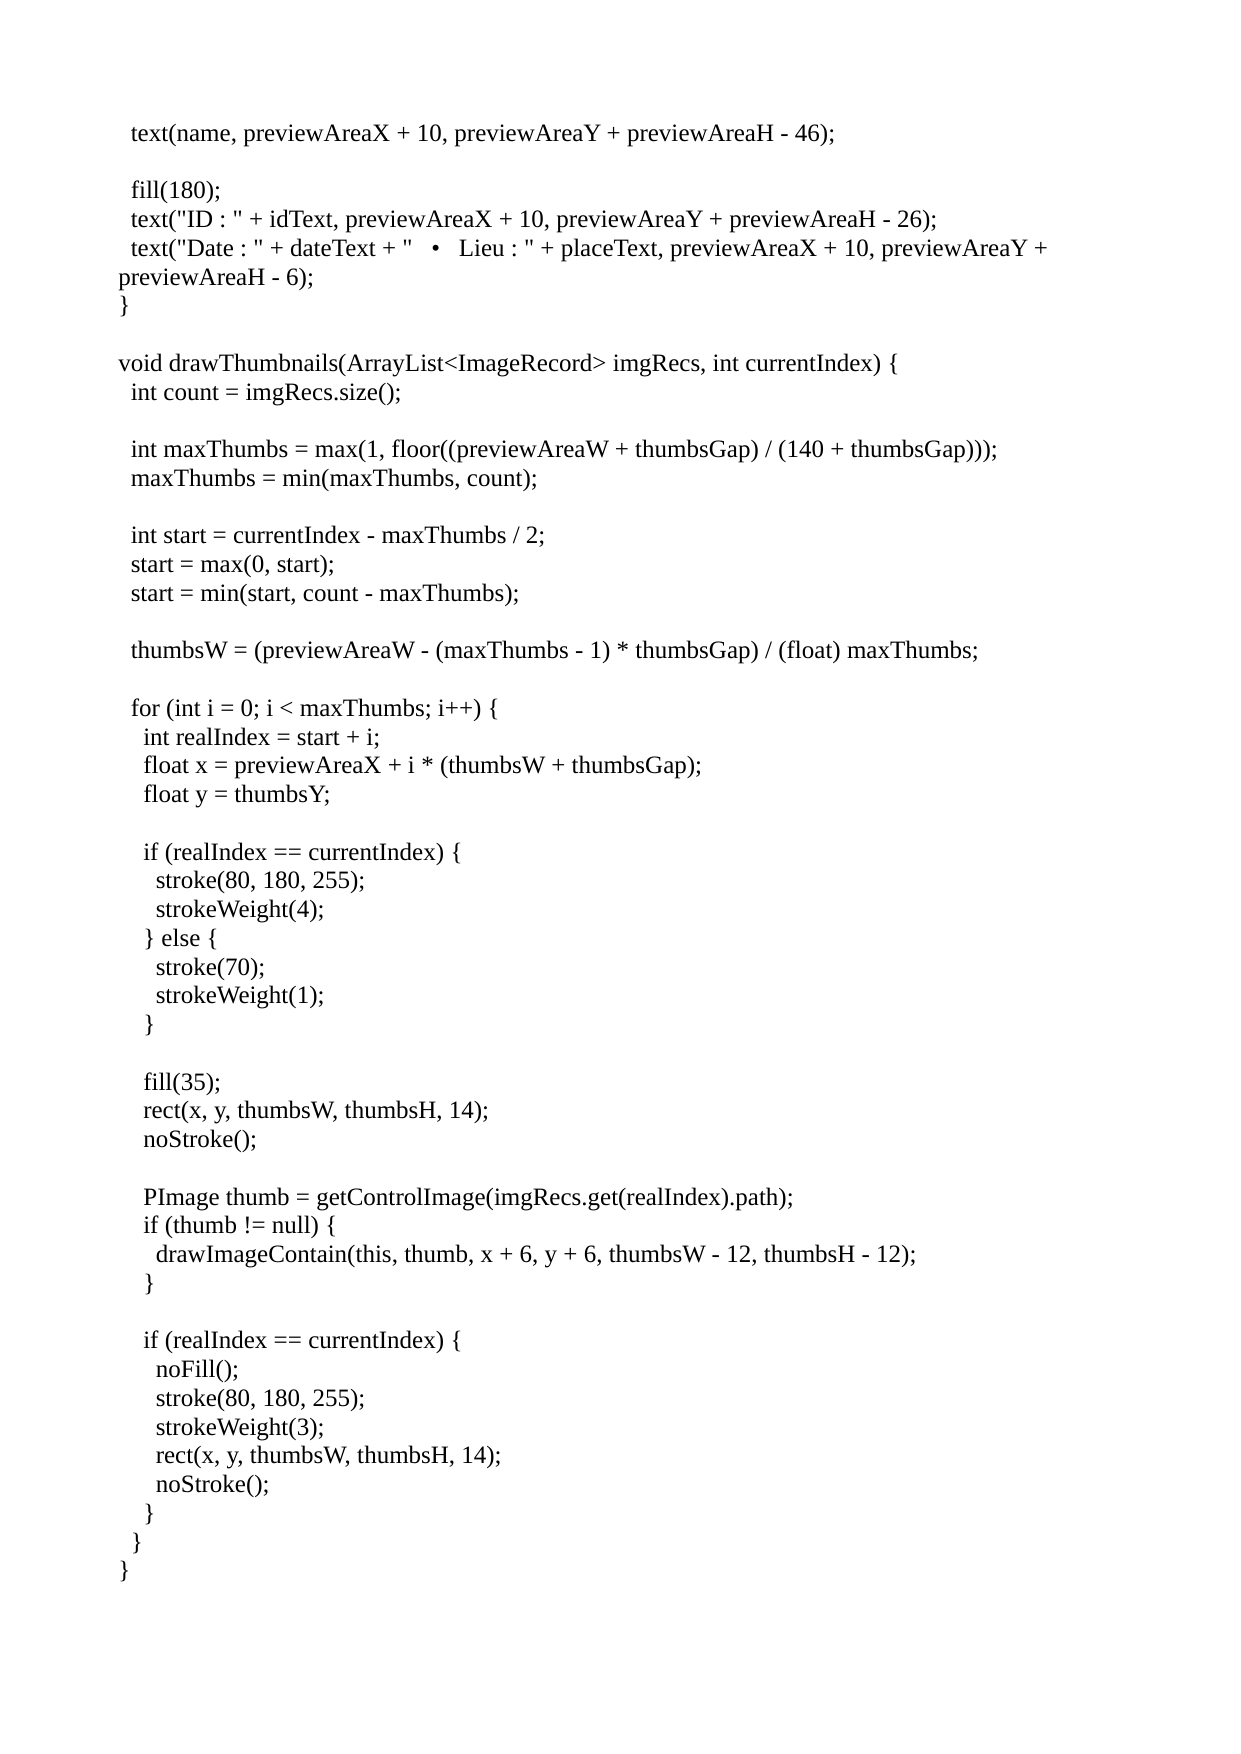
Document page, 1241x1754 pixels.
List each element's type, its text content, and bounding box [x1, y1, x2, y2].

text } [118, 1498, 1122, 1527]
text } else { [118, 923, 1122, 952]
text fill(35); [118, 1067, 1122, 1096]
text strokeWeight(1); [118, 981, 1122, 1009]
text text("Date : " + dateText + " • Lieu : " + placeText, previewAreaX + 10, previewAreaY + previewAreaH - 6); [118, 233, 1122, 291]
text PImage thumb = getControlImage(imgRecs.get(realIndex).path); [118, 1182, 1122, 1211]
text stroke(80, 180, 255); [118, 1383, 1122, 1412]
text } [118, 1009, 1122, 1038]
text thumbsW = (previewAreaW - (maxThumbs - 1) * thumbsGap) / (float) maxThumbs; [118, 636, 1122, 664]
text maxThumbs = min(maxThumbs, count); [118, 463, 1122, 492]
text for (int i = 0; i < maxThumbs; i++) { [118, 693, 1122, 722]
text text("ID : " + idText, previewAreaX + 10, previewAreaY + previewAreaH - 26); [118, 204, 1122, 233]
text if (realIndex == currentIndex) { [118, 1326, 1122, 1354]
text strokeWeight(4); [118, 894, 1122, 923]
text stroke(80, 180, 255); [118, 866, 1122, 894]
text float x = previewAreaX + i * (thumbsW + thumbsGap); [118, 751, 1122, 779]
text rect(x, y, thumbsW, thumbsH, 14); [118, 1441, 1122, 1469]
text int start = currentIndex - maxThumbs / 2; [118, 521, 1122, 549]
text fill(180); [118, 176, 1122, 204]
text void drawThumbnails(ArrayList<ImageRecord> imgRecs, int currentIndex) { [118, 348, 1122, 377]
text int realIndex = start + i; [118, 722, 1122, 751]
text noStroke(); [118, 1124, 1122, 1153]
text noFill(); [118, 1354, 1122, 1383]
text drawImageContain(this, thumb, x + 6, y + 6, thumbsW - 12, thumbsH - 12); [118, 1239, 1122, 1268]
text } [118, 1556, 1122, 1584]
text } [118, 1268, 1122, 1297]
text start = max(0, start); [118, 549, 1122, 578]
text int maxThumbs = max(1, floor((previewAreaW + thumbsGap) / (140 + thumbsGap))); [118, 434, 1122, 463]
text } [118, 1527, 1122, 1556]
text int count = imgRecs.size(); [118, 377, 1122, 406]
text if (realIndex == currentIndex) { [118, 837, 1122, 866]
text strokeWeight(3); [118, 1412, 1122, 1441]
text stroke(70); [118, 952, 1122, 981]
text text(name, previewAreaX + 10, previewAreaY + previewAreaH - 46); [118, 118, 1122, 147]
text start = min(start, count - maxThumbs); [118, 578, 1122, 607]
text rect(x, y, thumbsW, thumbsH, 14); [118, 1096, 1122, 1124]
text noStroke(); [118, 1469, 1122, 1498]
text if (thumb != null) { [118, 1211, 1122, 1239]
text } [118, 291, 1122, 319]
text float y = thumbsY; [118, 779, 1122, 808]
